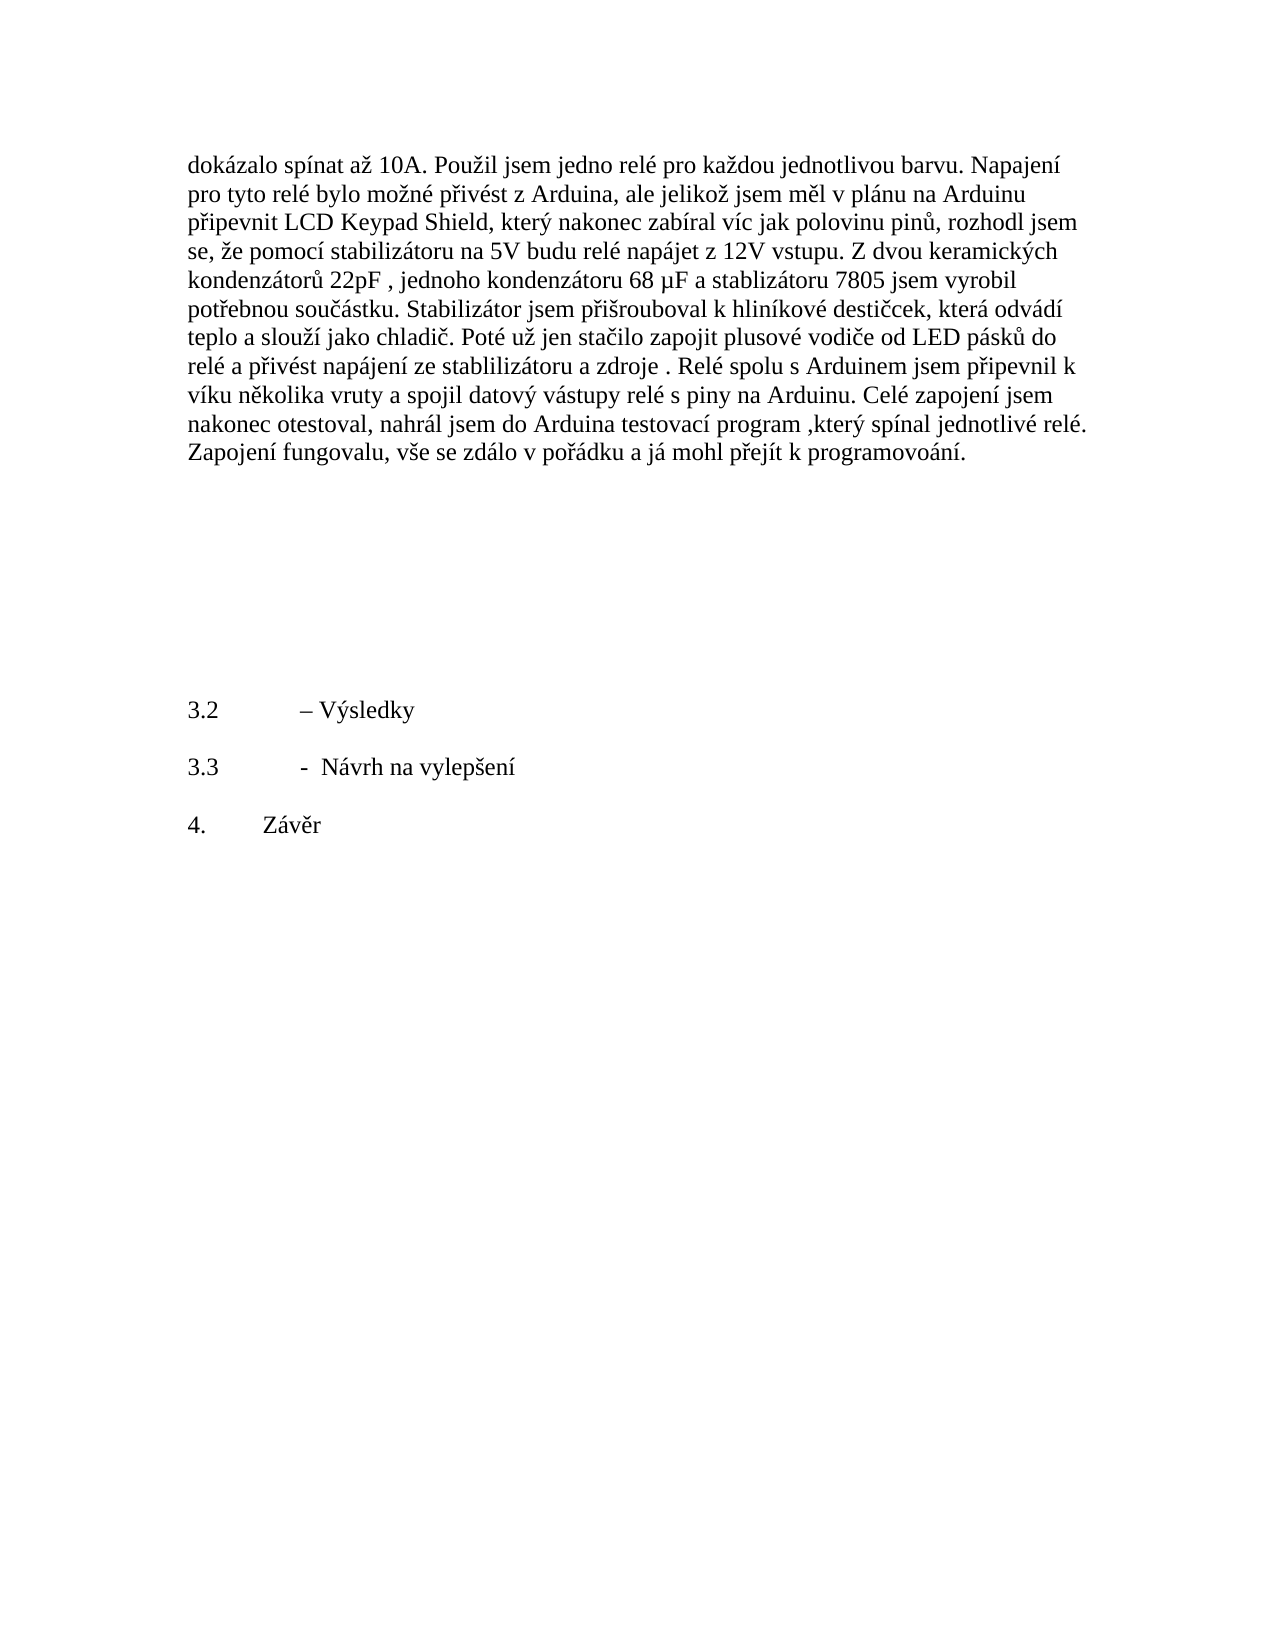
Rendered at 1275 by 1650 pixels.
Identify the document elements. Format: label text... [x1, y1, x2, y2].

list – Výsledky [187, 695, 1087, 723]
list Závěr [187, 810, 1087, 838]
text dokázalo spínat až 10A. Použil jsem jedno relé pro každou jednotlivou barvu. Napajení pro tyto relé bylo možné přivést z Arduina, ale jelikož jsem měl v plánu na Arduinu připevnit LCD Keypad Shield, který nakonec zabíral víc jak polovinu pinů, rozhodl jsem se, že pomocí stabilizátoru na 5V budu relé napájet z 12V vstupu. Z dvou keramických kondenzátorů 22pF , jednoho kondenzátoru 68 µF a stablizátoru 7805 jsem vyrobil potřebnou součástku. Stabilizátor jsem přišrouboval k hliníkové destičcek, která odvádí teplo a slouží jako chladič. Poté už jen stačilo zapojit plusové vodiče od LED pásků do relé a přivést napájení ze stablilizátoru a zdroje . Relé spolu s Arduinem jsem připevnil k víku několika vruty a spojil datový vástupy relé s piny na Arduinu. Celé zapojení jsem nakonec otestoval, nahrál jsem do Arduina testovací program ,který spínal jednotlivé relé. Zapojení fungovalu, vše se zdálo v pořádku a já mohl přejít k programovoání. [187, 150, 1087, 466]
list - Návrh na vylepšení [187, 752, 1087, 781]
